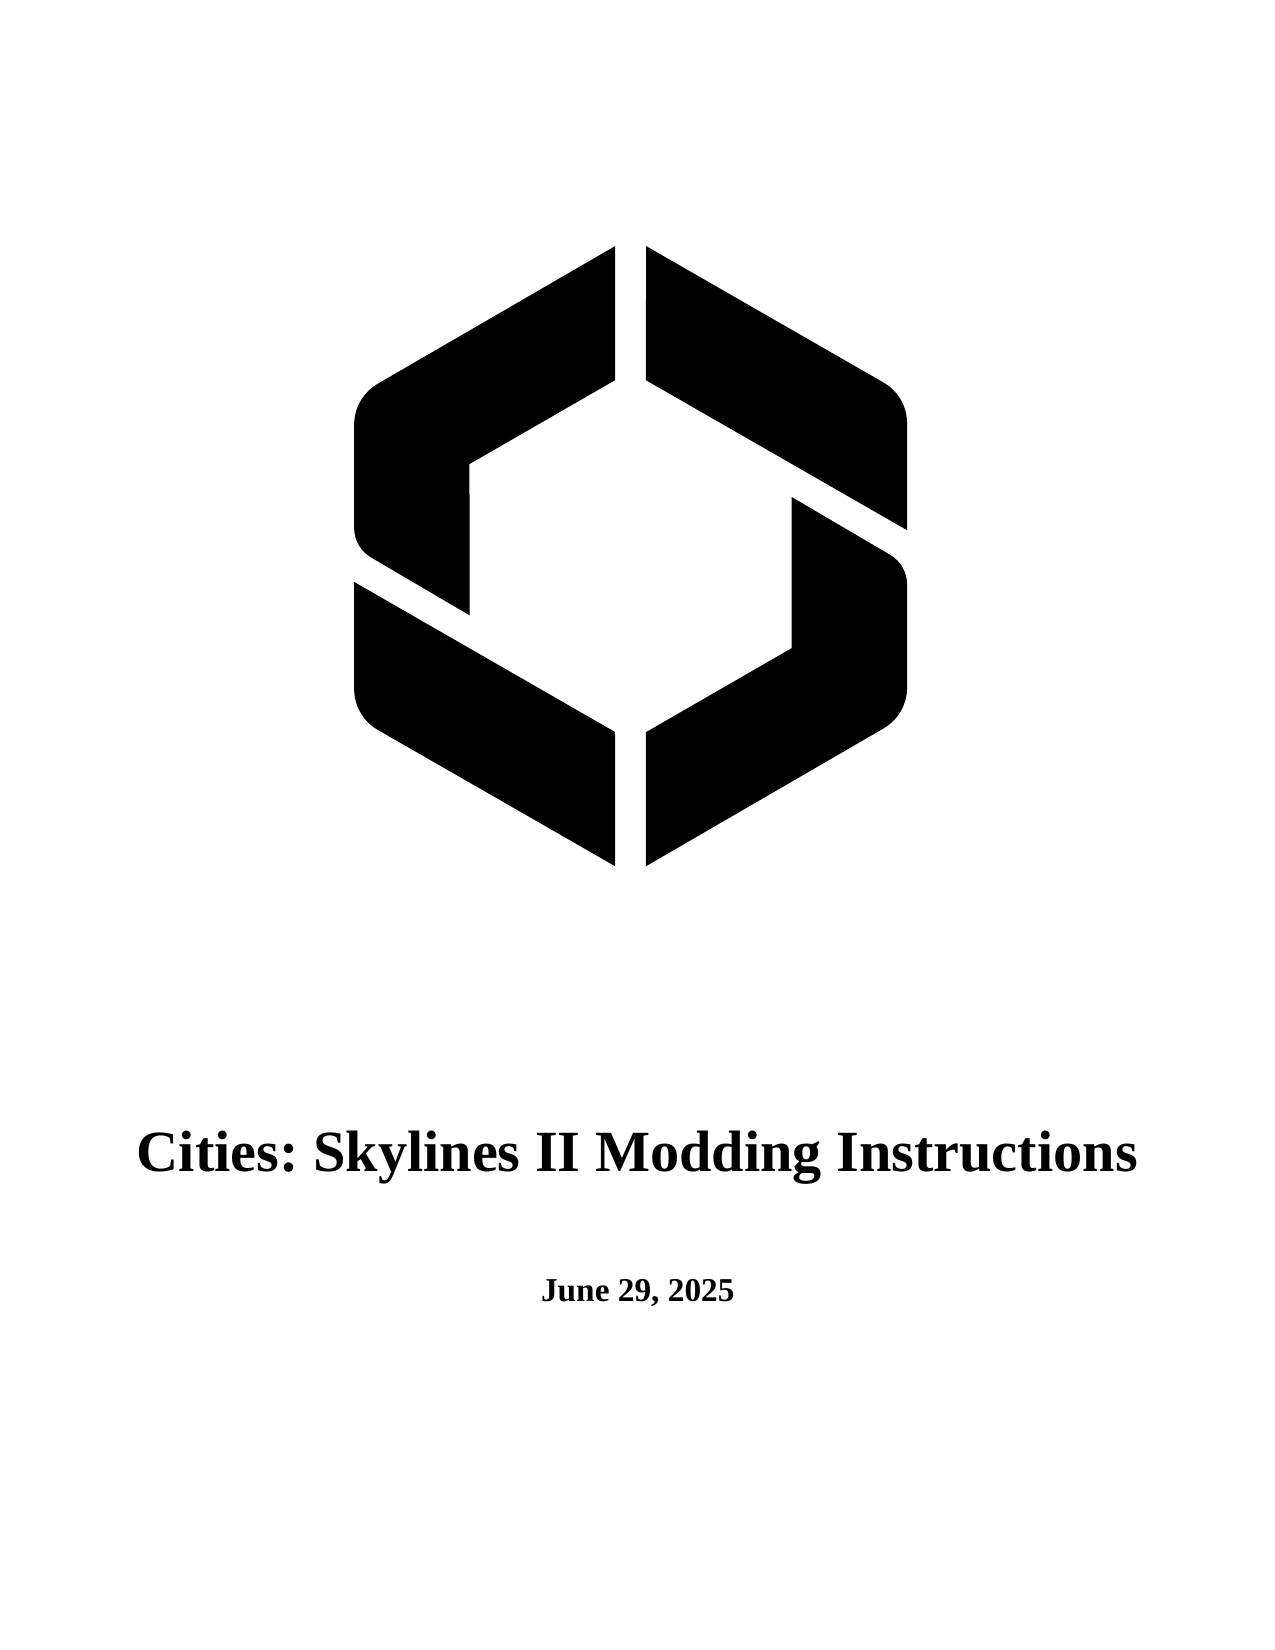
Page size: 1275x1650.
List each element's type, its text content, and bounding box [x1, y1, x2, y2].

text Cities: Skylines II Modding Instructions [75, 1117, 1200, 1184]
text June 29, 2025 [75, 1270, 1200, 1308]
